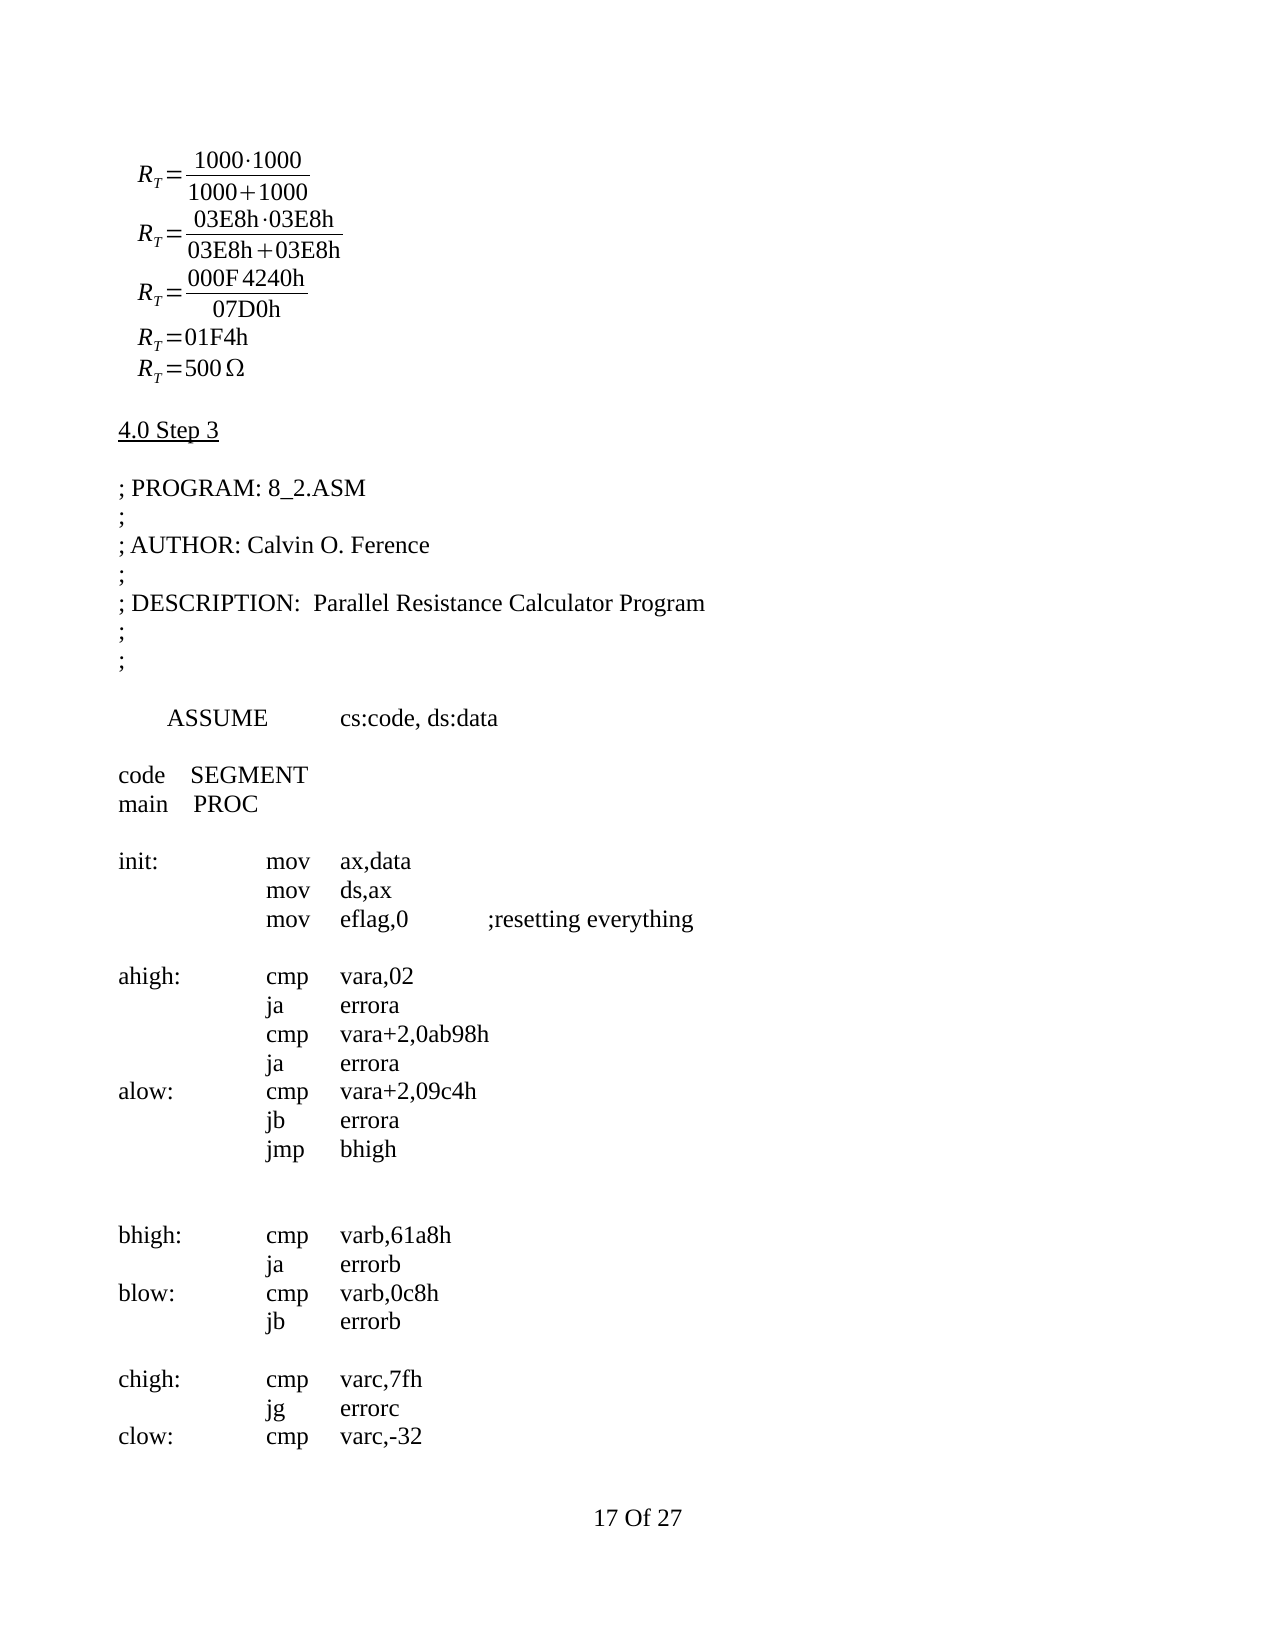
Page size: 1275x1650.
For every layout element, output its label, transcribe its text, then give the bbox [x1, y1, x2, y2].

text jmp bhigh [118, 1134, 1157, 1163]
text alow: cmp vara+2,09c4h [118, 1076, 1157, 1105]
text ; [118, 645, 1157, 674]
text jb errora [118, 1105, 1157, 1134]
text blow: cmp varb,0c8h [118, 1278, 1157, 1306]
text ja errora [118, 990, 1157, 1019]
text ja errorb [118, 1249, 1157, 1278]
text jg errorc [118, 1393, 1157, 1421]
text mov eflag,0 ;resetting everything [118, 904, 1157, 933]
text code SEGMENT [118, 760, 1157, 789]
text cmp vara+2,0ab98h [118, 1019, 1157, 1048]
text ; AUTHOR: Calvin O. Ference [118, 530, 1157, 559]
text ; PROGRAM: 8_2.ASM [118, 473, 1157, 501]
text chigh: cmp varc,7fh [118, 1364, 1157, 1393]
text ; [118, 616, 1157, 645]
text bhigh: cmp varb,61a8h [118, 1220, 1157, 1249]
text ASSUME cs:code, ds:data [118, 703, 1157, 731]
text ja errora [118, 1048, 1157, 1076]
text ; [118, 559, 1157, 588]
text init: mov ax,data [118, 846, 1157, 875]
text mov ds,ax [118, 875, 1157, 904]
text ahigh: cmp vara,02 [118, 961, 1157, 990]
text ; DESCRIPTION: Parallel Resistance Calculator Program [118, 588, 1157, 616]
text main PROC [118, 789, 1157, 818]
text clow: cmp varc,-32 [118, 1421, 1157, 1450]
text 4.0 Step 3 [118, 415, 1157, 444]
text jb errorb [118, 1306, 1157, 1335]
text ; [118, 501, 1157, 530]
